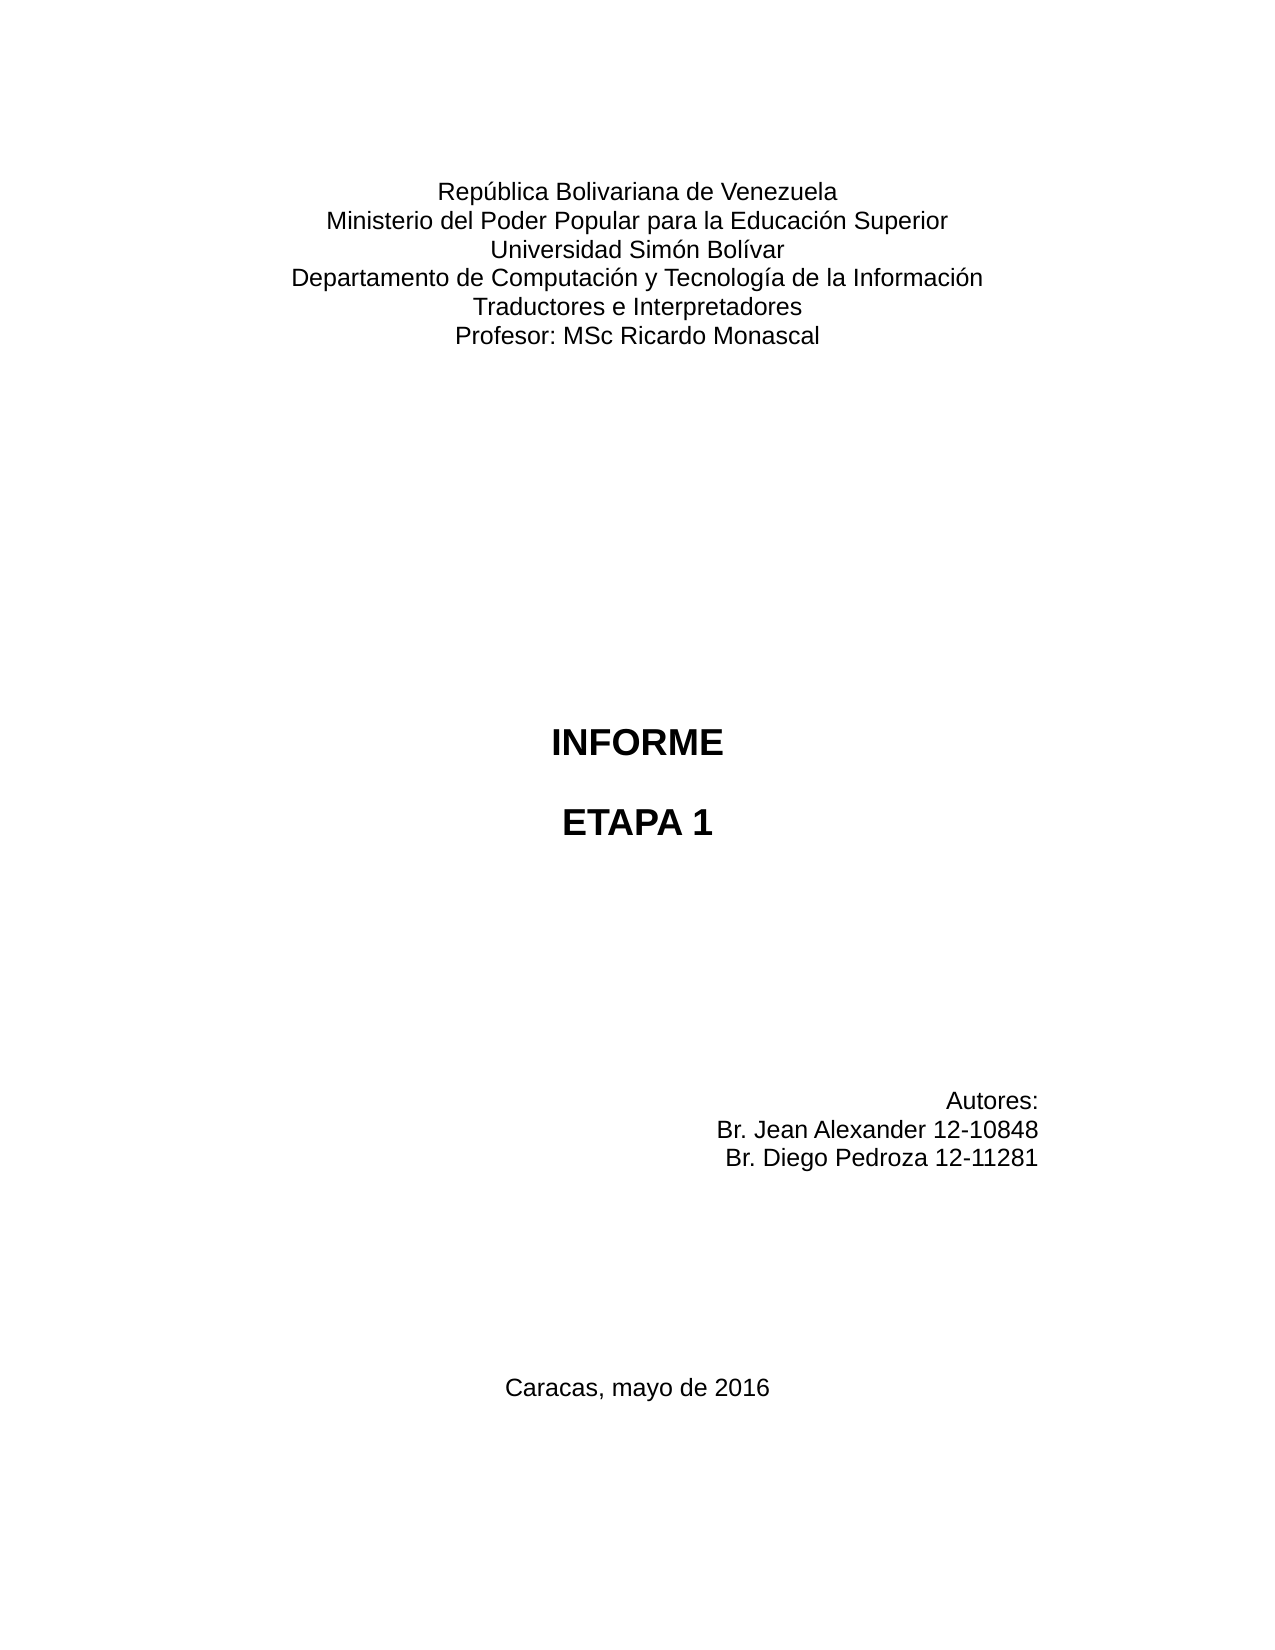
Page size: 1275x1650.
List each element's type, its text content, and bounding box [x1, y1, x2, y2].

text Autores: [236, 1086, 1039, 1115]
text Profesor: MSc Ricardo Monascal [236, 321, 1039, 350]
text Caracas, mayo de 2016 [236, 1373, 1039, 1402]
text Traductores e Interpretadores [236, 292, 1039, 321]
text Br. Diego Pedroza 12-11281 [236, 1143, 1039, 1172]
text Departamento de Computación y Tecnología de la Información [236, 263, 1039, 292]
text Br. Jean Alexander 12-10848 [236, 1115, 1039, 1143]
text Universidad Simón Bolívar [236, 235, 1039, 263]
subtitle ETAPA 1 [236, 800, 1039, 843]
text República Bolivariana de Venezuela [236, 177, 1039, 206]
subtitle INFORME [236, 720, 1039, 763]
text Ministerio del Poder Popular para la Educación Superior [236, 206, 1039, 235]
